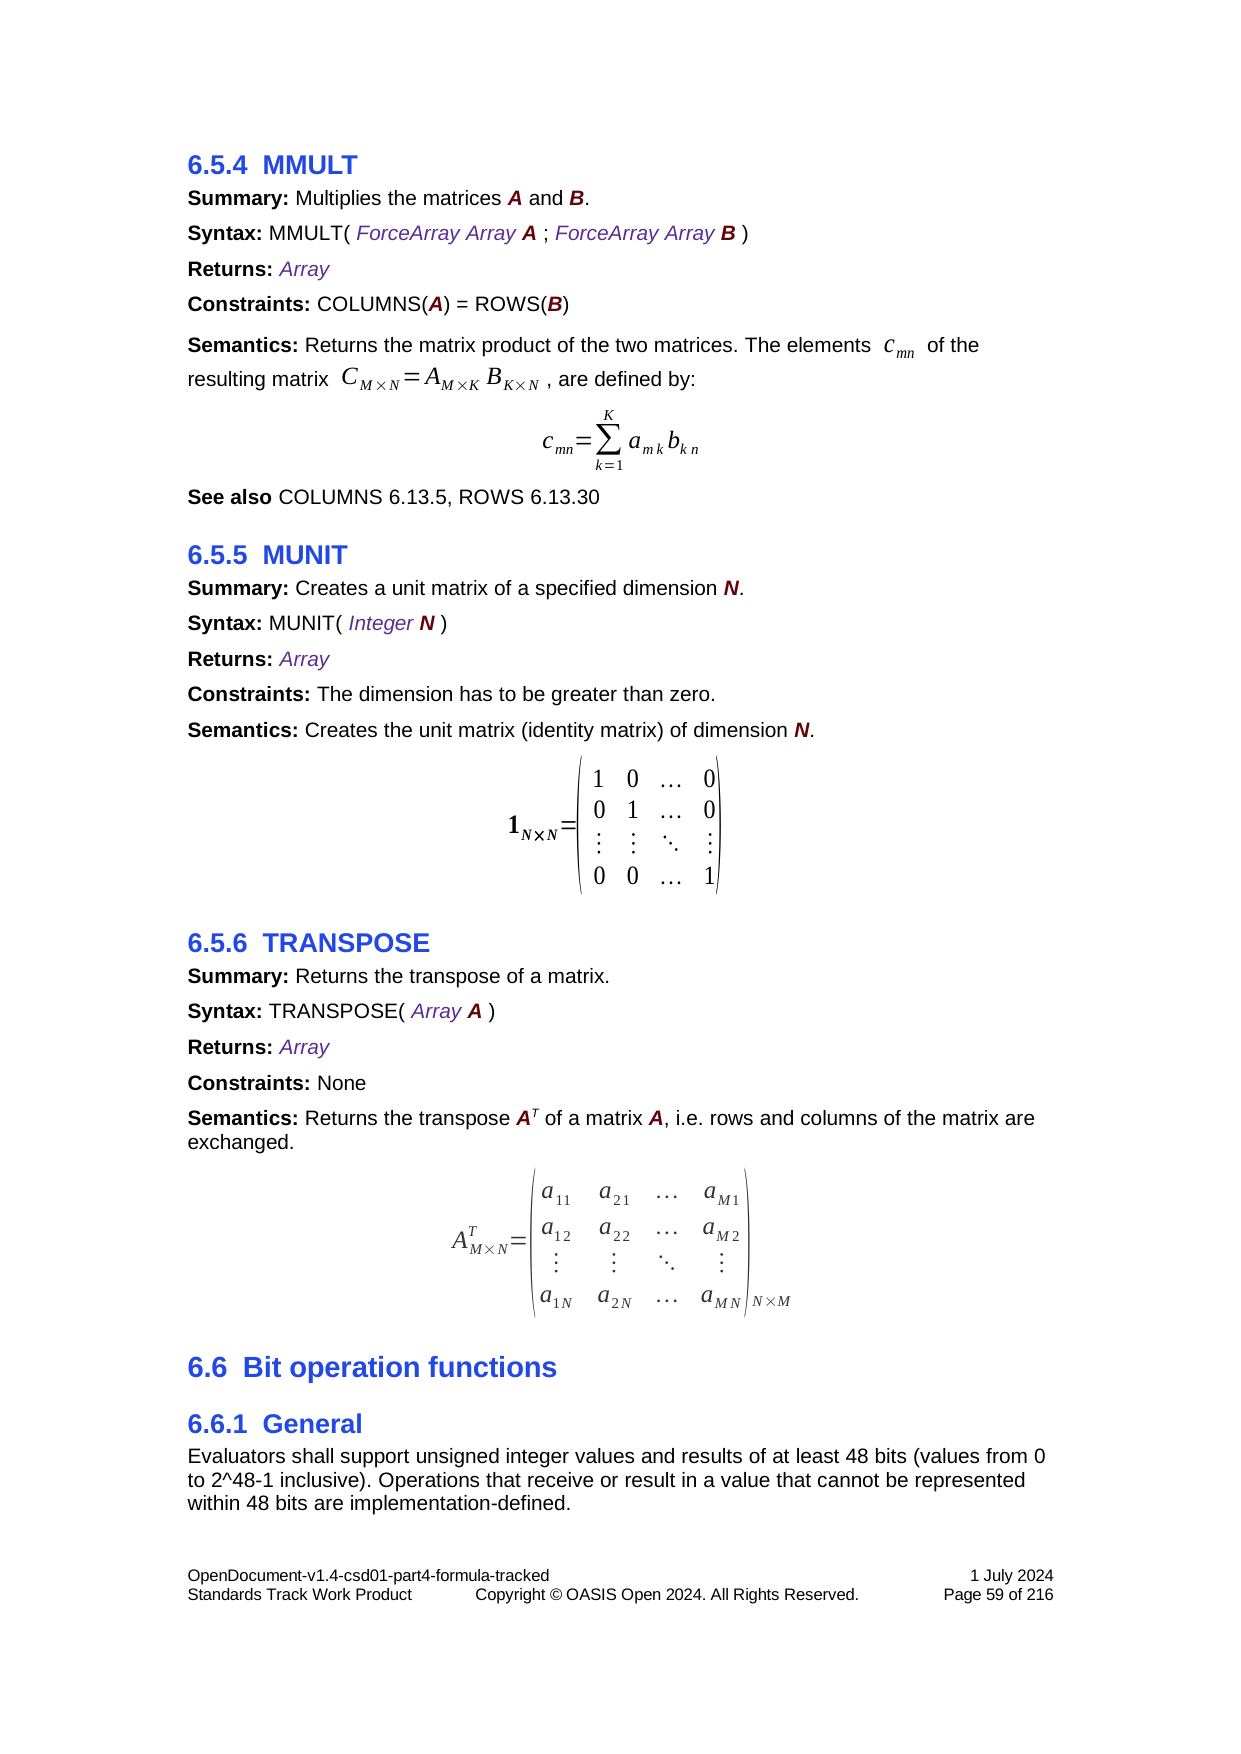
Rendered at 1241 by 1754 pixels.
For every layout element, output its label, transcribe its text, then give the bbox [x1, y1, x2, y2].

subtitle MUNIT [187, 540, 1053, 570]
text Returns: Array [187, 1036, 1053, 1059]
text Returns: Array [187, 257, 1053, 281]
subtitle Bit operation functions [187, 1351, 1053, 1384]
text Semantics: Creates the unit matrix (identity matrix) of dimension N. [187, 718, 1053, 742]
text Summary: Multiplies the matrices A and B. [187, 186, 1053, 209]
subtitle General [187, 1409, 1053, 1439]
subtitle TRANSPOSE [187, 928, 1053, 958]
text Syntax: TRANSPOSE( Array A ) [187, 1000, 1053, 1023]
text Constraints: The dimension has to be greater than zero. [187, 683, 1053, 706]
text Summary: Creates a unit matrix of a specified dimension N. [187, 576, 1053, 599]
text Semantics: Returns the matrix product of the two matrices. The elements of the resulting matrix , are defined by: [187, 328, 1053, 394]
text Syntax: MUNIT( Integer N ) [187, 612, 1053, 635]
text See also COLUMNS 6.13.5, ROWS 6.13.30 [187, 485, 1053, 509]
text Syntax: MMULT( ForceArray Array A ; ForceArray Array B ) [187, 222, 1053, 245]
text Constraints: None [187, 1071, 1053, 1095]
text Constraints: COLUMNS(A) = ROWS(B) [187, 293, 1053, 316]
text Returns: Array [187, 647, 1053, 671]
subtitle MMULT [187, 150, 1053, 180]
text Semantics: Returns the transpose AT of a matrix A, i.e. rows and columns of the matrix are exchanged. [187, 1107, 1053, 1154]
text Summary: Returns the transpose of a matrix. [187, 964, 1053, 988]
text Evaluators shall support unsigned integer values and results of at least 48 bits (values from 0 to 2^48-1 inclusive). Operations that receive or result in a value that cannot be represented within 48 bits are implementation-defined. [187, 1445, 1053, 1515]
